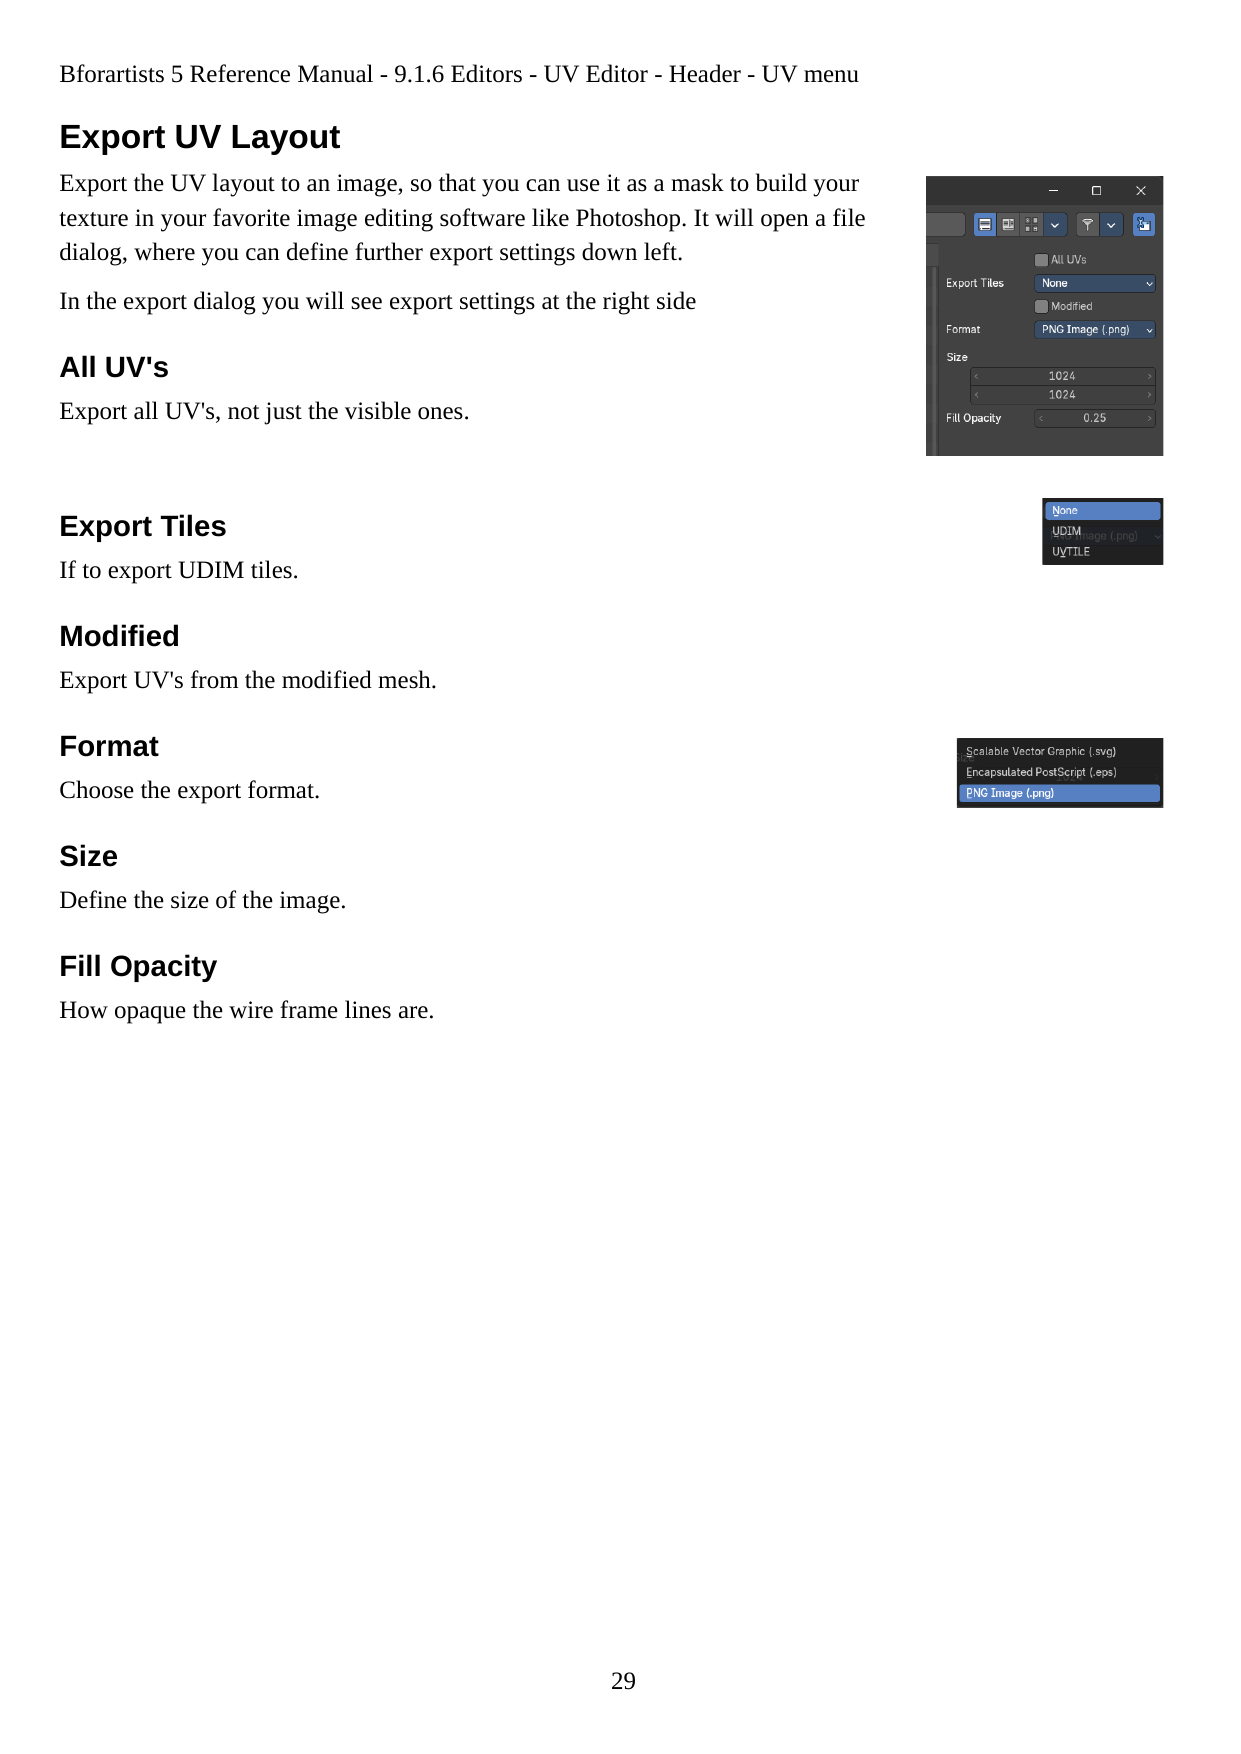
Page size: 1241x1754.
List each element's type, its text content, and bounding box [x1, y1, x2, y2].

subtitle Size [59, 839, 1181, 872]
picture [1042, 498, 1164, 565]
subtitle [1164, 509, 1181, 543]
text If to export UDIM tiles. [59, 555, 1181, 584]
subtitle Format [59, 729, 1181, 763]
subtitle Modified [59, 619, 1181, 653]
subtitle All UV's [59, 350, 926, 384]
picture [926, 176, 1164, 456]
text In the export dialog you will see export settings at the right side [59, 286, 926, 315]
subtitle Fill Opacity [59, 949, 1181, 982]
text Choose the export format. [59, 775, 956, 804]
text Define the size of the image. [59, 885, 1181, 914]
subtitle Export Tiles [59, 509, 1042, 543]
text How opaque the wire frame lines are. [59, 995, 1181, 1024]
text Export all UV's, not just the visible ones. [59, 396, 926, 425]
subtitle Export UV Layout [59, 117, 1181, 156]
subtitle [1164, 350, 1181, 384]
picture [956, 738, 1164, 808]
text Export UV's from the modified mesh. [59, 665, 1181, 694]
text Export the UV layout to an image, so that you can use it as a mask to build your texture in your favorite image editing software like Photoshop. It will open a file dialog, where you can define further export settings down left. [59, 168, 1181, 266]
